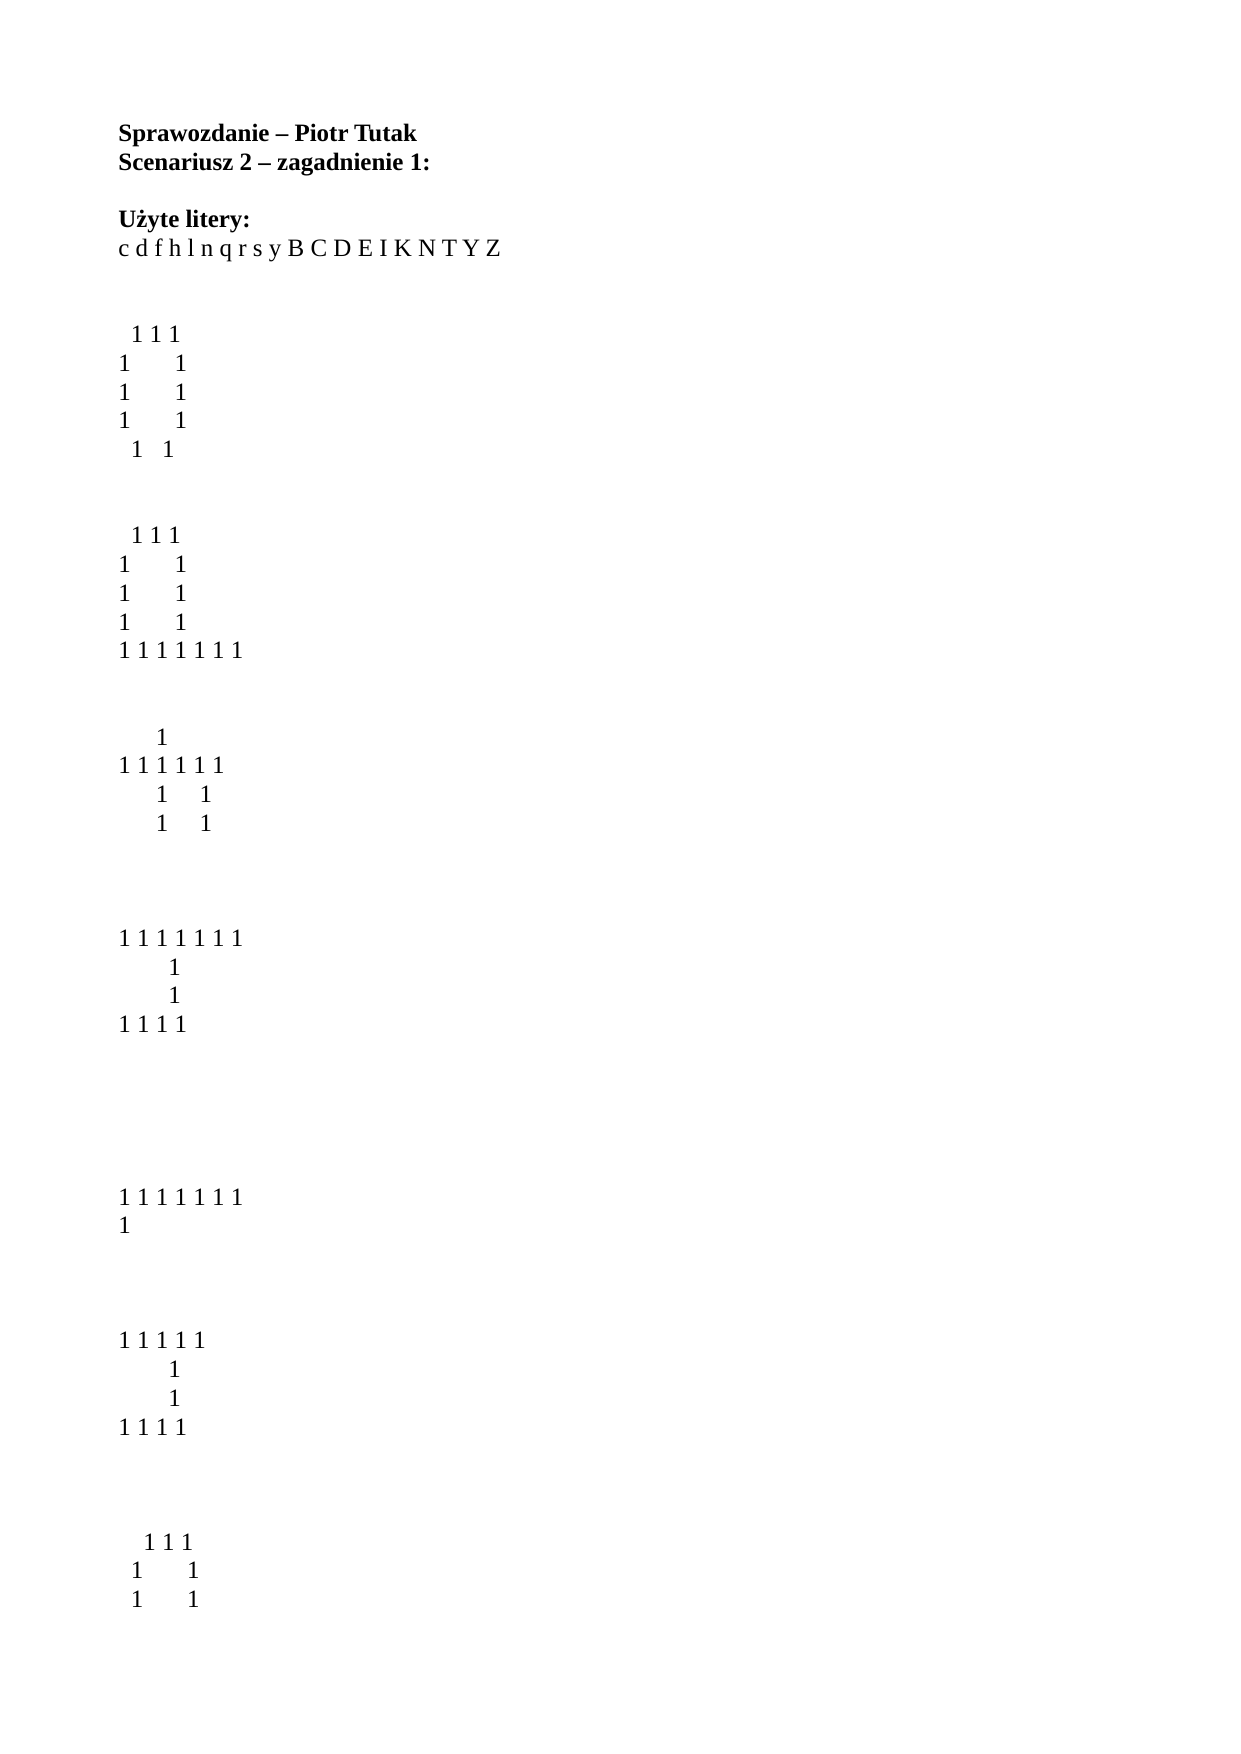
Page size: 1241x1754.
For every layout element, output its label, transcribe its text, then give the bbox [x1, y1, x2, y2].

text 1 1 1 1 1 1 1 [118, 636, 1122, 664]
text 1 1 1 1 1 [118, 1326, 1122, 1354]
text 1 1 [118, 779, 1122, 808]
text Sprawozdanie – Piotr Tutak [118, 118, 1122, 147]
text 1 1 1 1 1 1 [118, 751, 1122, 779]
text 1 1 [118, 348, 1122, 377]
text 1 [118, 952, 1122, 981]
text Użyte litery: [118, 204, 1122, 233]
text 1 1 1 1 1 1 1 [118, 1182, 1122, 1211]
text 1 1 [118, 1584, 1122, 1613]
text 1 1 1 1 [118, 1009, 1122, 1038]
text 1 1 [118, 377, 1122, 406]
text c d f h l n q r s y B C D E I K N T Y Z [118, 233, 1122, 262]
text 1 1 [118, 549, 1122, 578]
text 1 1 [118, 406, 1122, 434]
text 1 1 1 1 [118, 1412, 1122, 1441]
text 1 1 1 [118, 521, 1122, 549]
text 1 [118, 1383, 1122, 1412]
text 1 1 1 1 1 1 1 [118, 923, 1122, 952]
text 1 1 [118, 578, 1122, 607]
text 1 1 [118, 607, 1122, 636]
text 1 [118, 1211, 1122, 1239]
text 1 1 1 [118, 1527, 1122, 1556]
text 1 [118, 1354, 1122, 1383]
text 1 1 1 [118, 319, 1122, 348]
text Scenariusz 2 – zagadnienie 1: [118, 147, 1122, 176]
text 1 [118, 722, 1122, 751]
text 1 1 [118, 1556, 1122, 1584]
text 1 1 [118, 434, 1122, 463]
text 1 [118, 981, 1122, 1009]
text 1 1 [118, 808, 1122, 837]
